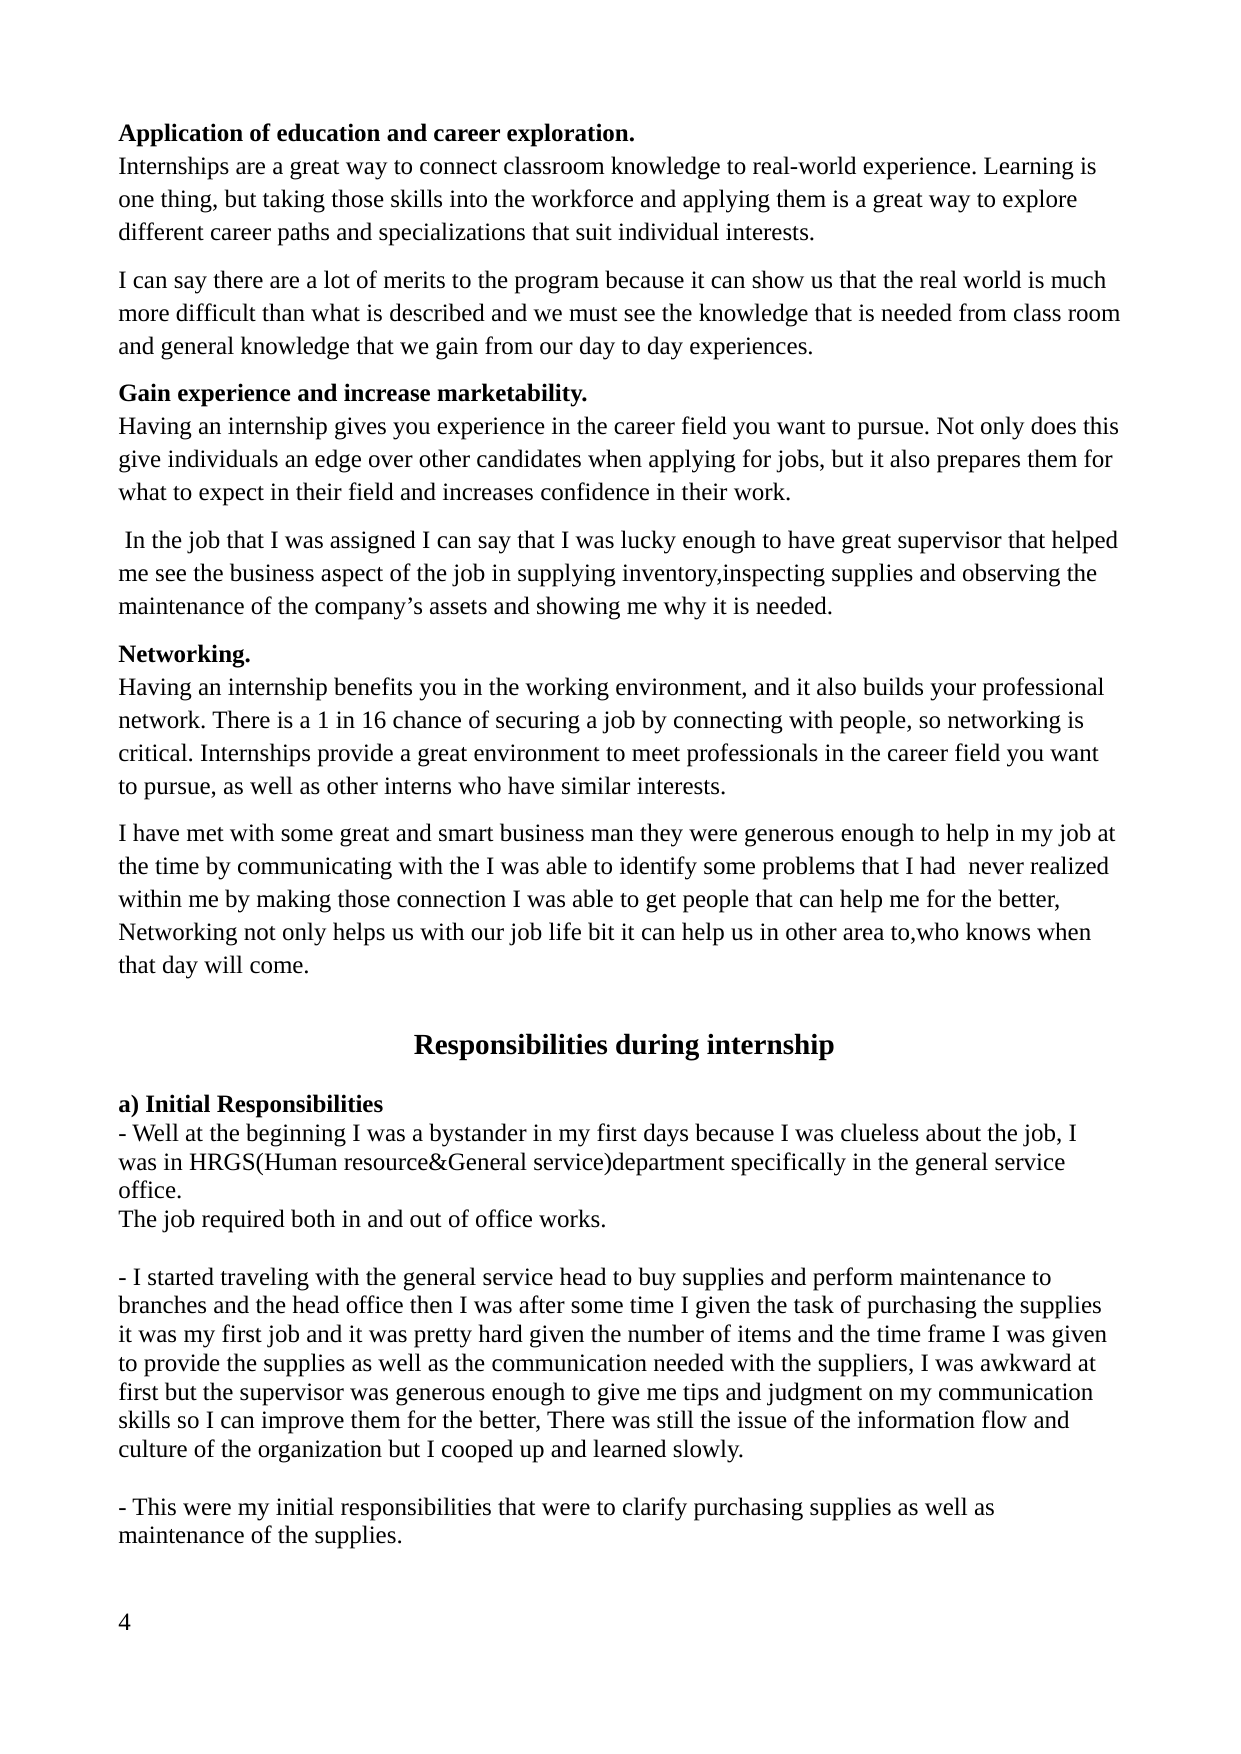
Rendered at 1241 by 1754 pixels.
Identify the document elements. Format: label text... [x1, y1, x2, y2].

text - This were my initial responsibilities that were to clarify purchasing supplies as well as maintenance of the supplies. [118, 1492, 1122, 1549]
text - Well at the beginning I was a bystander in my first days because I was clueless about the job, I was in HRGS(Human resource&General service)department specifically in the general service office. [118, 1118, 1122, 1204]
text In the job that I was assigned I can say that I was lucky enough to have great supervisor that helped me see the business aspect of the job in supplying inventory,inspecting supplies and observing the maintenance of the company’s assets and showing me why it is needed. [118, 525, 1122, 620]
text - I started traveling with the general service head to buy supplies and perform maintenance to branches and the head office then I was after some time I given the task of purchasing the supplies it was my first job and it was pretty hard given the number of items and the time frame I was given to provide the supplies as well as the communication needed with the suppliers, I was awkward at first but the supervisor was generous enough to give me tips and judgment on my communication skills so I can improve them for the better, There was still the issue of the information flow and culture of the organization but I cooped up and learned slowly. [118, 1262, 1122, 1463]
text Application of education and career exploration. Internships are a great way to connect classroom knowledge to real-world experience. Learning is one thing, but taking those skills into the workforce and applying them is a great way to explore different career paths and specializations that suit individual interests. [118, 118, 1122, 246]
text The job required both in and out of office works. [118, 1204, 1122, 1233]
text I have met with some great and smart business man they were generous enough to help in my job at the time by communicating with the I was able to identify some problems that I had never realized within me by making those connection I was able to get people that can help me for the better, Networking not only helps us with our job life bit it can help us in other area to,who knows when that day will come. [118, 818, 1122, 979]
text Responsibilities during internship [118, 1027, 1122, 1060]
text Networking. Having an internship benefits you in the working environment, and it also builds your professional network. There is a 1 in 16 chance of securing a job by connecting with people, so networking is critical. Internships provide a great environment to meet professionals in the career field you want to pursue, as well as other interns who have similar interests. [118, 639, 1122, 799]
text Gain experience and increase marketability. Having an internship gives you experience in the career field you want to pursue. Not only does this give individuals an edge over other candidates when applying for jobs, but it also prepares them for what to expect in their field and increases confidence in their work. [118, 378, 1122, 506]
text a) Initial Responsibilities [118, 1089, 1122, 1118]
text I can say there are a lot of merits to the program because it can show us that the real world is much more difficult than what is described and we must see the knowledge that is needed from class room and general knowledge that we gain from our day to day experiences. [118, 265, 1122, 359]
